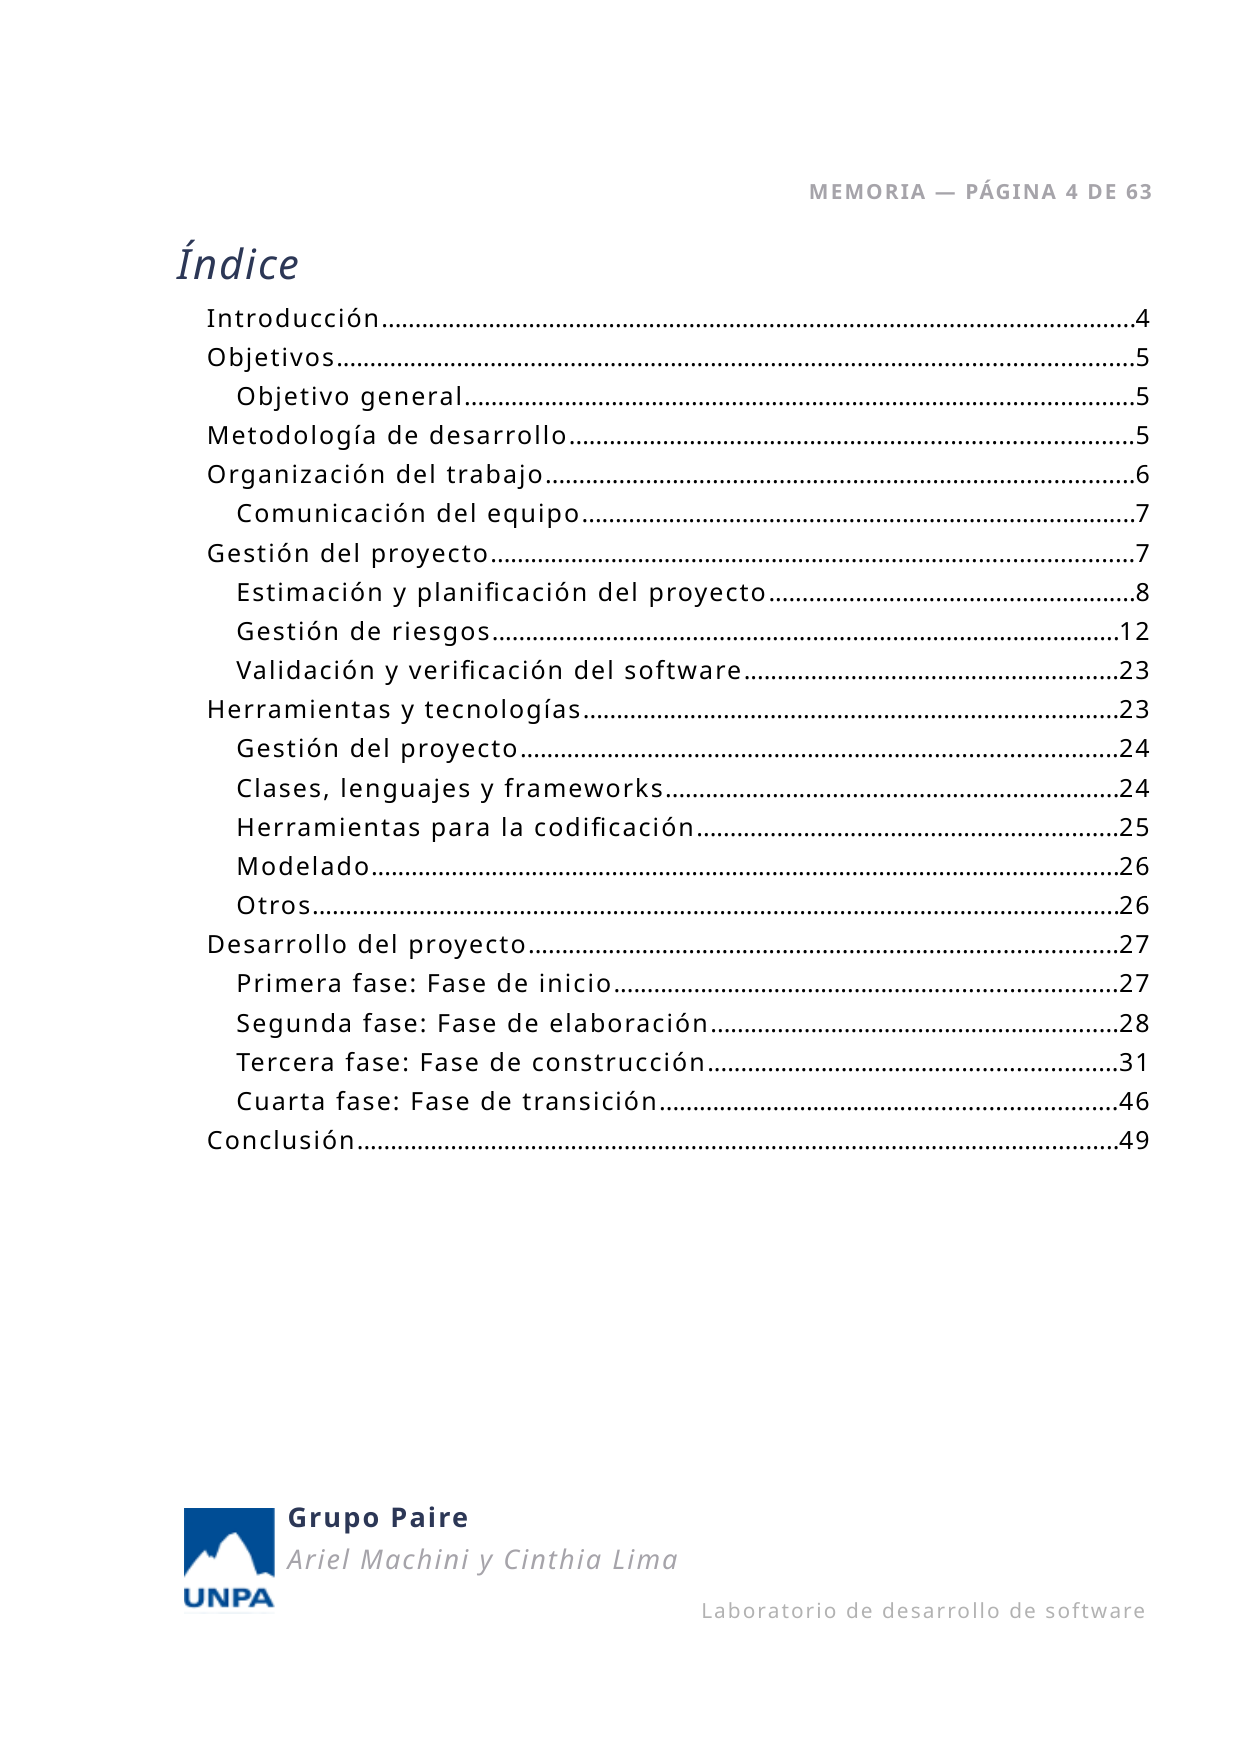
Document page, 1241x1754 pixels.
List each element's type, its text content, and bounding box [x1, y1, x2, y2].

picture [184, 1508, 275, 1614]
text Cuarta fase: Fase de transición 46 [236, 1084, 1152, 1118]
text Comunicación del equipo 7 [236, 496, 1152, 530]
text Modelado 26 [236, 849, 1152, 883]
text Objetivos 5 [207, 339, 1152, 373]
text Primera fase: Fase de inicio 27 [236, 966, 1152, 1000]
text Organización del trabajo 6 [207, 457, 1152, 491]
text Estimación y planificación del proyecto 8 [236, 574, 1152, 608]
text Índice [177, 235, 1152, 292]
text Tercera fase: Fase de construcción 31 [236, 1044, 1152, 1078]
text Herramientas para la codificación 25 [236, 809, 1152, 843]
text Objetivo general 5 [236, 379, 1152, 413]
text Desarrollo del proyecto 27 [207, 927, 1152, 961]
text Metodología de desarrollo 5 [207, 418, 1152, 452]
text Clases, lenguajes y frameworks 24 [236, 770, 1152, 804]
text Segunda fase: Fase de elaboración 28 [236, 1005, 1152, 1039]
text Gestión del proyecto 24 [236, 731, 1152, 765]
text Otros 26 [236, 888, 1152, 922]
text Introducción 4 [207, 300, 1152, 334]
text Gestión de riesgos 12 [236, 614, 1152, 648]
text Gestión del proyecto 7 [207, 535, 1152, 569]
text Conclusión 49 [207, 1123, 1152, 1157]
text Validación y verificación del software 23 [236, 653, 1152, 687]
text Herramientas y tecnologías 23 [207, 692, 1152, 726]
